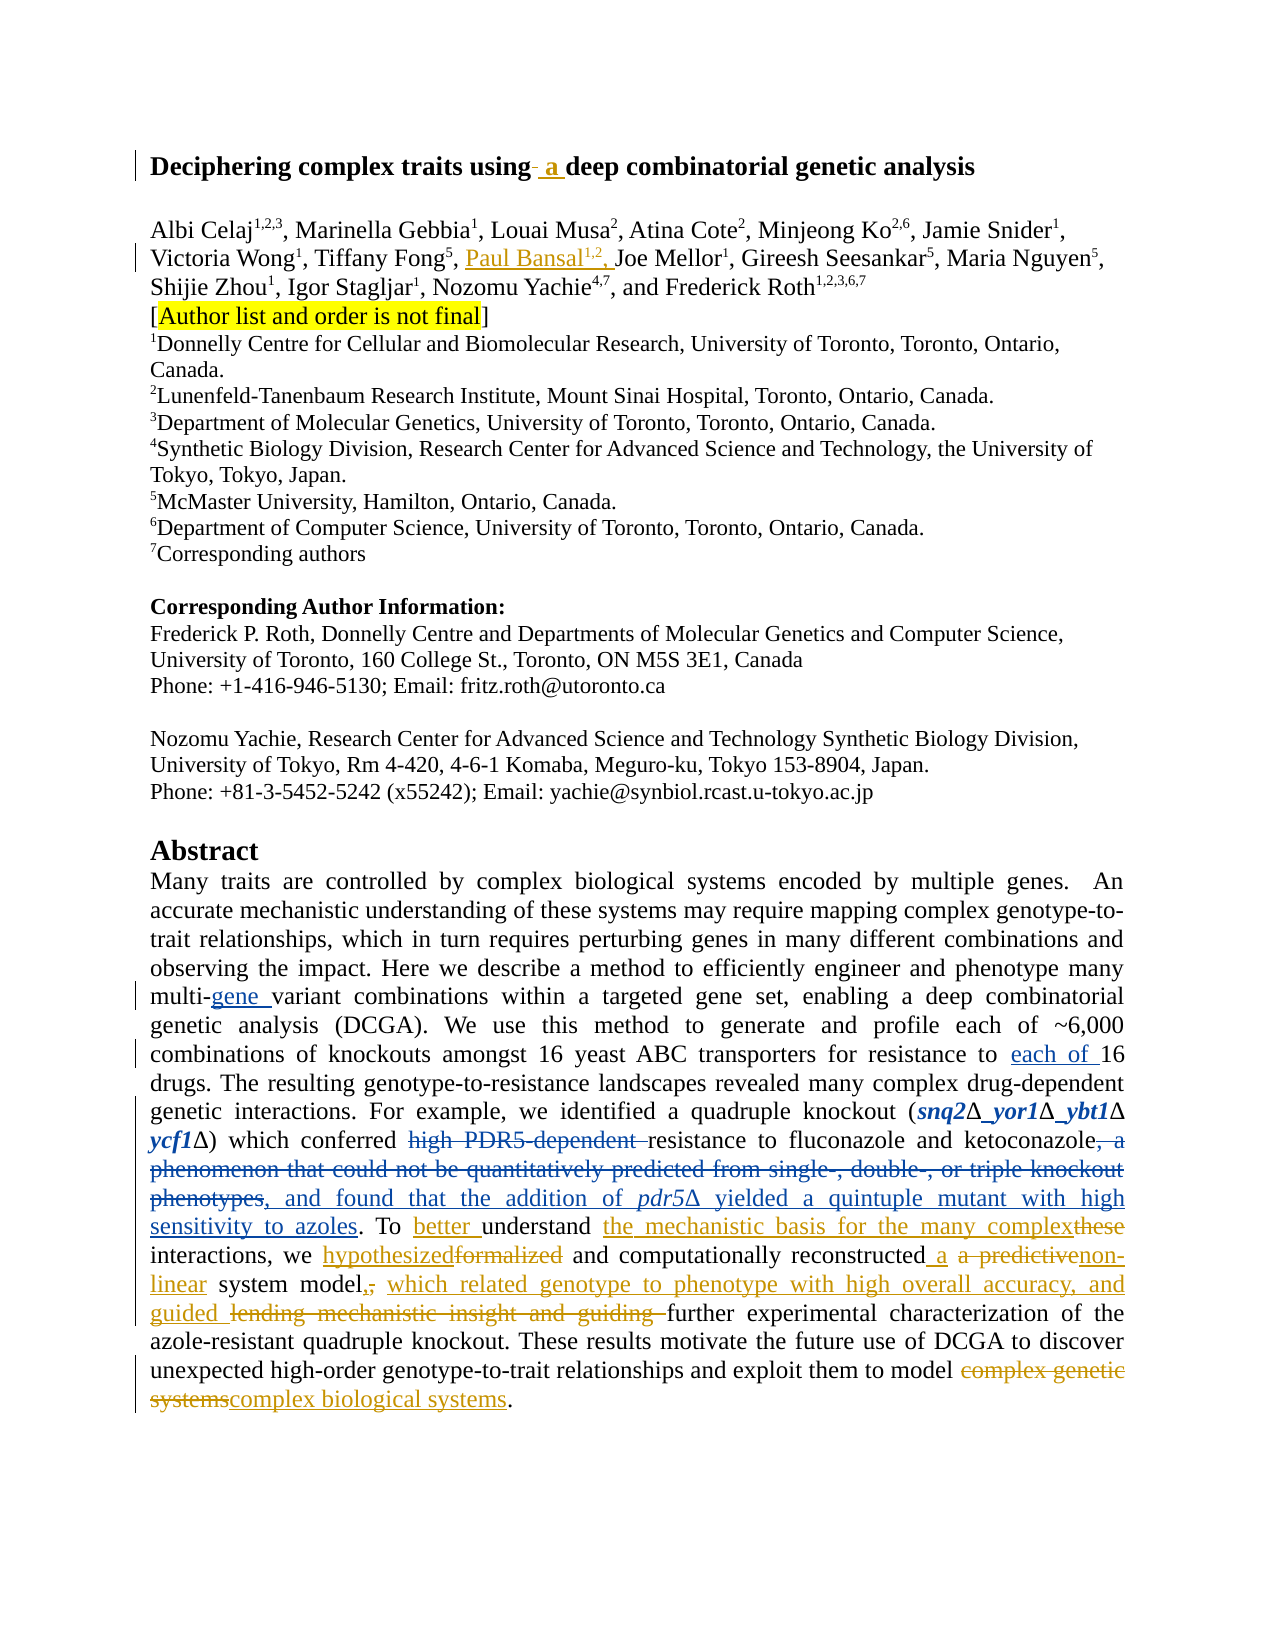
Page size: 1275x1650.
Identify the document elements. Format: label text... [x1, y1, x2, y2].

text Phone: +81-3-5452-5242 (x55242); Email: yachie@synbiol.rcast.u-tokyo.ac.jp [150, 778, 1125, 804]
text Deciphering complex traits using a deep combinatorial genetic analysis [150, 150, 1125, 181]
text Many traits are controlled by complex biological systems encoded by multiple genes. An accurate mechanistic understanding of these systems may require mapping complex genotype-to-trait relationships, which in turn requires perturbing genes in many different combinations and observing the impact. Here we describe a method to efficiently engineer and phenotype many multi-gene variant combinations within a targeted gene set, enabling a deep combinatorial genetic analysis (DCGA). We use this method to generate and profile each of ~6,000 combinations of knockouts amongst 16 yeast ABC transporters for resistance to each of 16 drugs. The resulting genotype-to-resistance landscapes revealed many complex drug-dependent genetic interactions. For example, we identified a quadruple knockout (snq2∆ yor1∆ ybt1∆ ycf1∆) which conferred resistance to fluconazole and ketoconazole, and found that the addition of pdr5∆ yielded a quintuple mutant with high sensitivity to azoles. To better understand the mechanistic basis for the many complex interactions, we hypothesized and computationally reconstructed a non-linear system model, which related genotype to phenotype with high overall accuracy, and guided further experimental characterization of the azole-resistant quadruple knockout. These results motivate the future use of DCGA to discover unexpected high-order genotype-to-trait relationships and exploit them to model complex biological systems. [150, 866, 1125, 1413]
text Albi Celaj1,2,3, Marinella Gebbia1, Louai Musa2, Atina Cote2, Minjeong Ko2,6, Jamie Snider1, Victoria Wong1, Tiffany Fong5, Paul Bansal1,2, Joe Mellor1, Gireesh Seesankar5, Maria Nguyen5, Shijie Zhou1, Igor Stagljar1, Nozomu Yachie4,7, and Frederick Roth1,2,3,6,7 [150, 215, 1125, 301]
subtitle Abstract [150, 833, 1125, 866]
text [Author list and order is not final] [150, 301, 1125, 330]
text Nozomu Yachie, Research Center for Advanced Science and Technology Synthetic Biology Division, University of Tokyo, Rm 4-420, 4-6-1 Komaba, Meguro-ku, Tokyo 153-8904, Japan. [150, 725, 1125, 778]
text 1Donnelly Centre for Cellular and Biomolecular Research, University of Toronto, Toronto, Ontario, Canada. [150, 330, 1125, 382]
text Phone: +1-416-946-5130; Email: fritz.roth@utoronto.ca [150, 672, 1125, 699]
text Frederick P. Roth, Donnelly Centre and Departments of Molecular Genetics and Computer Science, University of Toronto, 160 College St., Toronto, ON M5S 3E1, Canada [150, 619, 1125, 672]
text 7Corresponding authors [150, 541, 1125, 567]
text 4Synthetic Biology Division, Research Center for Advanced Science and Technology, the University of Tokyo, Tokyo, Japan. [150, 435, 1125, 488]
text 6Department of Computer Science, University of Toronto, Toronto, Ontario, Canada. [150, 514, 1125, 541]
text 3Department of Molecular Genetics, University of Toronto, Toronto, Ontario, Canada. [150, 409, 1125, 435]
text 5McMaster University, Hamilton, Ontario, Canada. [150, 488, 1125, 514]
text 2Lunenfeld-Tanenbaum Research Institute, Mount Sinai Hospital, Toronto, Ontario, Canada. [150, 382, 1125, 409]
subtitle Corresponding Author Information: [150, 593, 1125, 619]
